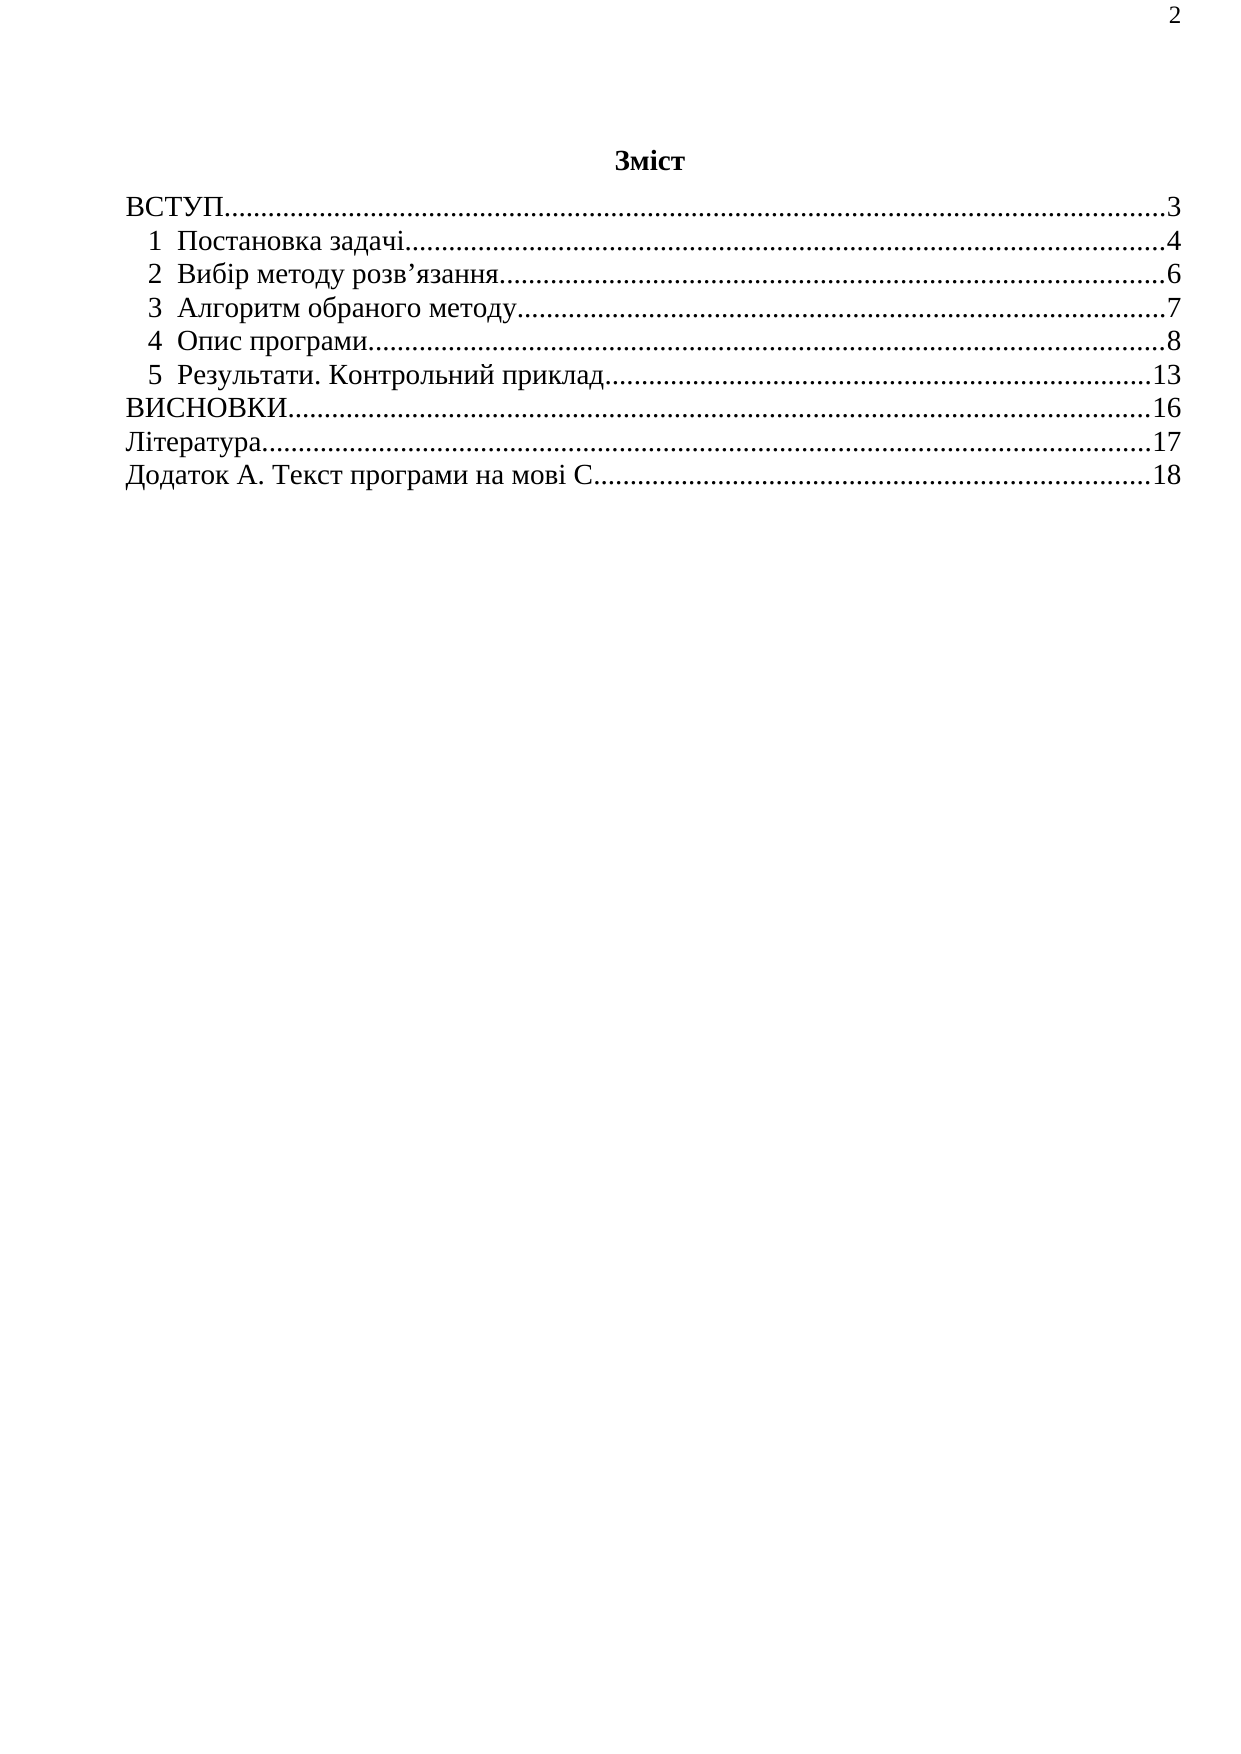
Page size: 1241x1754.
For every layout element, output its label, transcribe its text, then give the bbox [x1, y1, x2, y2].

text 3 Алгоритм обраного методу 7 [148, 290, 1181, 323]
text 2 Вибір методу розв’язання 6 [148, 256, 1181, 290]
text 1 Постановка задачі 4 [148, 223, 1181, 256]
text ВИСНОВКИ 16 [118, 390, 1181, 424]
text 5 Результати. Контрольний приклад 13 [148, 357, 1181, 390]
text ВСТУП 3 [118, 189, 1181, 223]
text 4 Опис програми 8 [148, 323, 1181, 357]
text Література 17 [118, 424, 1181, 457]
text Додаток А. Текст програми на мові С 18 [118, 457, 1181, 491]
subtitle Зміст [118, 143, 1181, 177]
